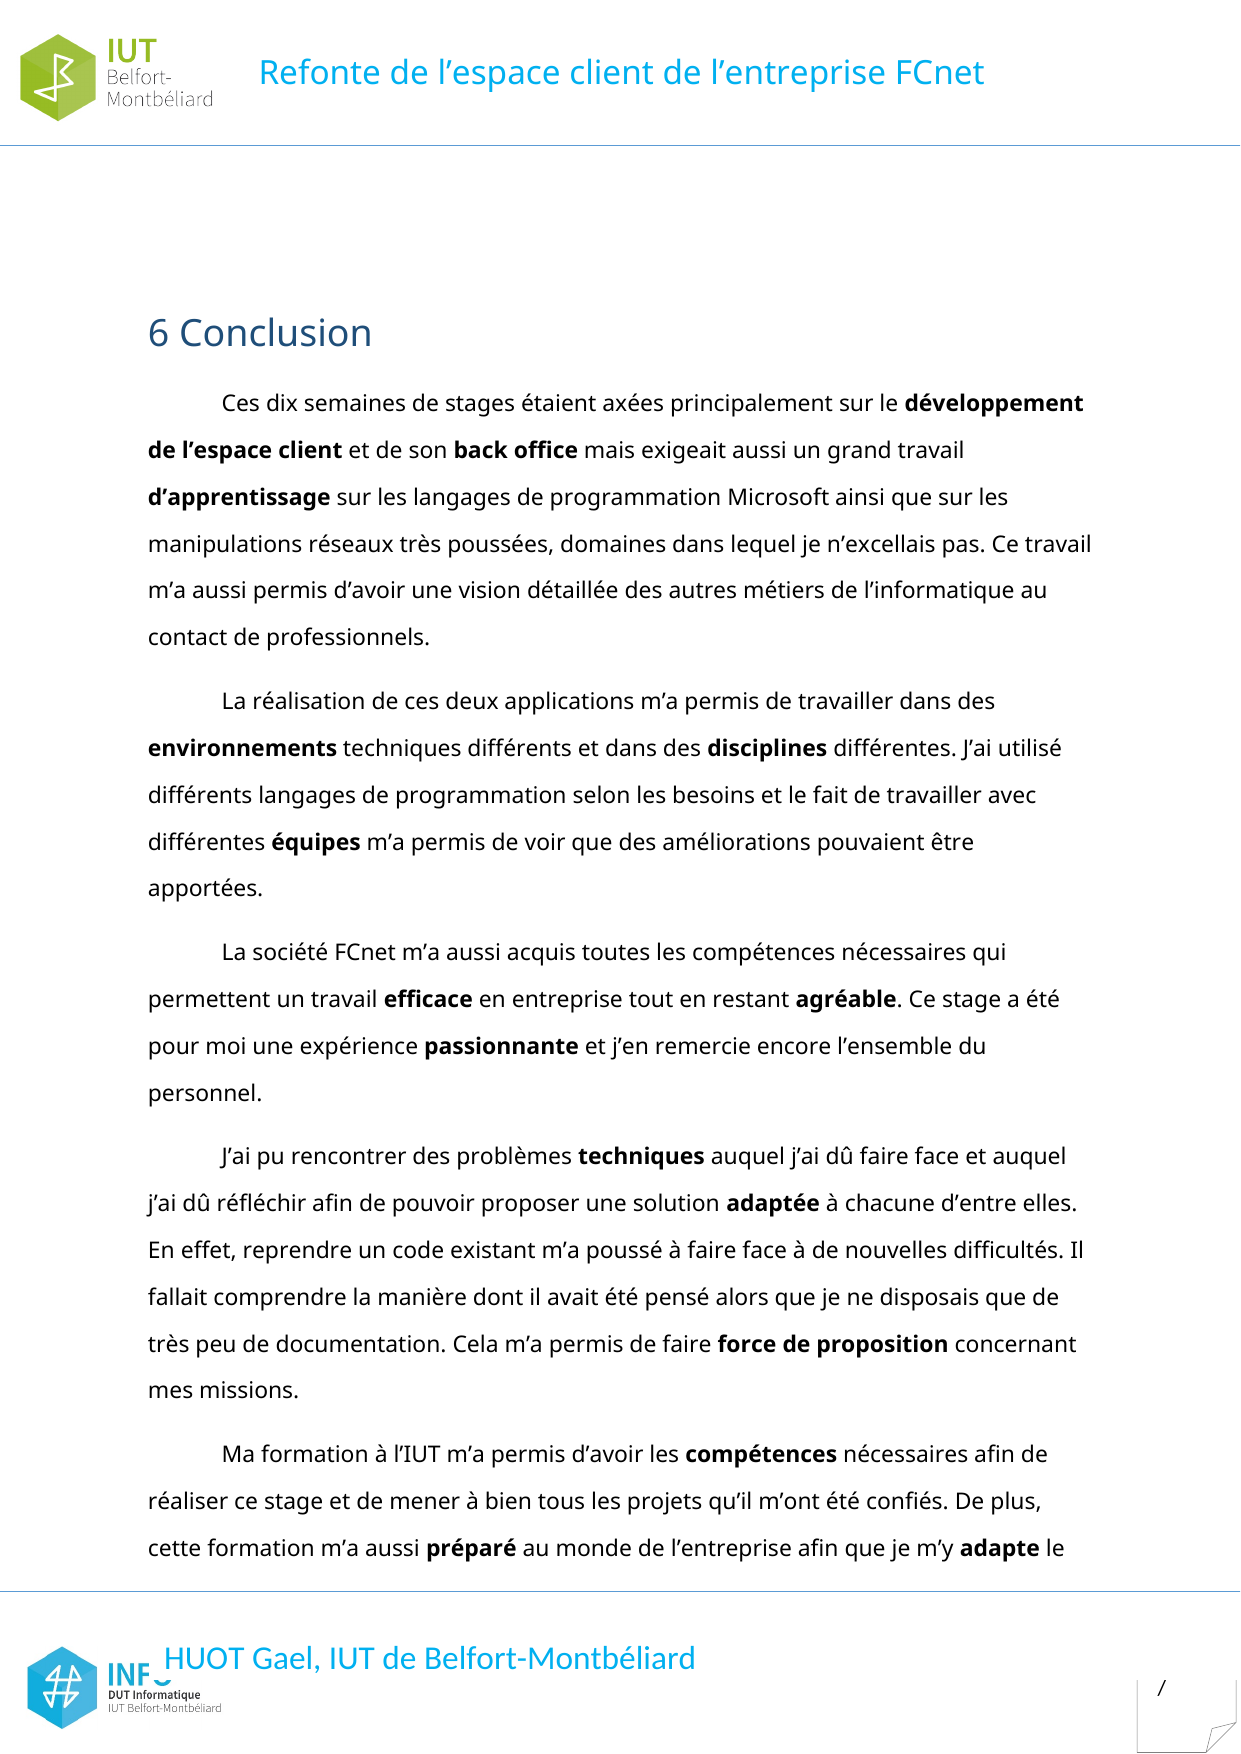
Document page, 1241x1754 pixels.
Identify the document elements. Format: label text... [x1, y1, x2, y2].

subtitle 6 Conclusion [148, 306, 1093, 357]
text Ces dix semaines de stages étaient axées principalement sur le développement de l’espace client et de son back office mais exigeait aussi un grand travail d’apprentissage sur les langages de programmation Microsoft ainsi que sur les manipulations réseaux très poussées, domaines dans lequel je n’excellais pas. Ce travail m’a aussi permis d’avoir une vision détaillée des autres métiers de l’informatique au contact de professionnels. [148, 387, 1093, 653]
text La réalisation de ces deux applications m’a permis de travailler dans des environnements techniques différents et dans des disciplines différentes. J’ai utilisé différents langages de programmation selon les besoins et le fait de travailler avec différentes équipes m’a permis de voir que des améliorations pouvaient être apportées. [148, 685, 1093, 904]
text Ma formation à l’IUT m’a permis d’avoir les compétences nécessaires afin de réaliser ce stage et de mener à bien tous les projets qu’il m’ont été confiés. De plus, cette formation m’a aussi préparé au monde de l’entreprise afin que je m’y adapte le [148, 1438, 1093, 1563]
text La société FCnet m’a aussi acquis toutes les compétences nécessaires qui permettent un travail efficace en entreprise tout en restant agréable. Ce stage a été pour moi une expérience passionnante et j’en remercie encore l’ensemble du personnel. [148, 936, 1093, 1108]
text J’ai pu rencontrer des problèmes techniques auquel j’ai dû faire face et auquel j’ai dû réfléchir afin de pouvoir proposer une solution adaptée à chacune d’entre elles. En effet, reprendre un code existant m’a poussé à faire face à de nouvelles difficultés. Il fallait comprendre la manière dont il avait été pensé alors que je ne disposais que de très peu de documentation. Cela m’a permis de faire force de proposition concernant mes missions. [148, 1140, 1093, 1406]
